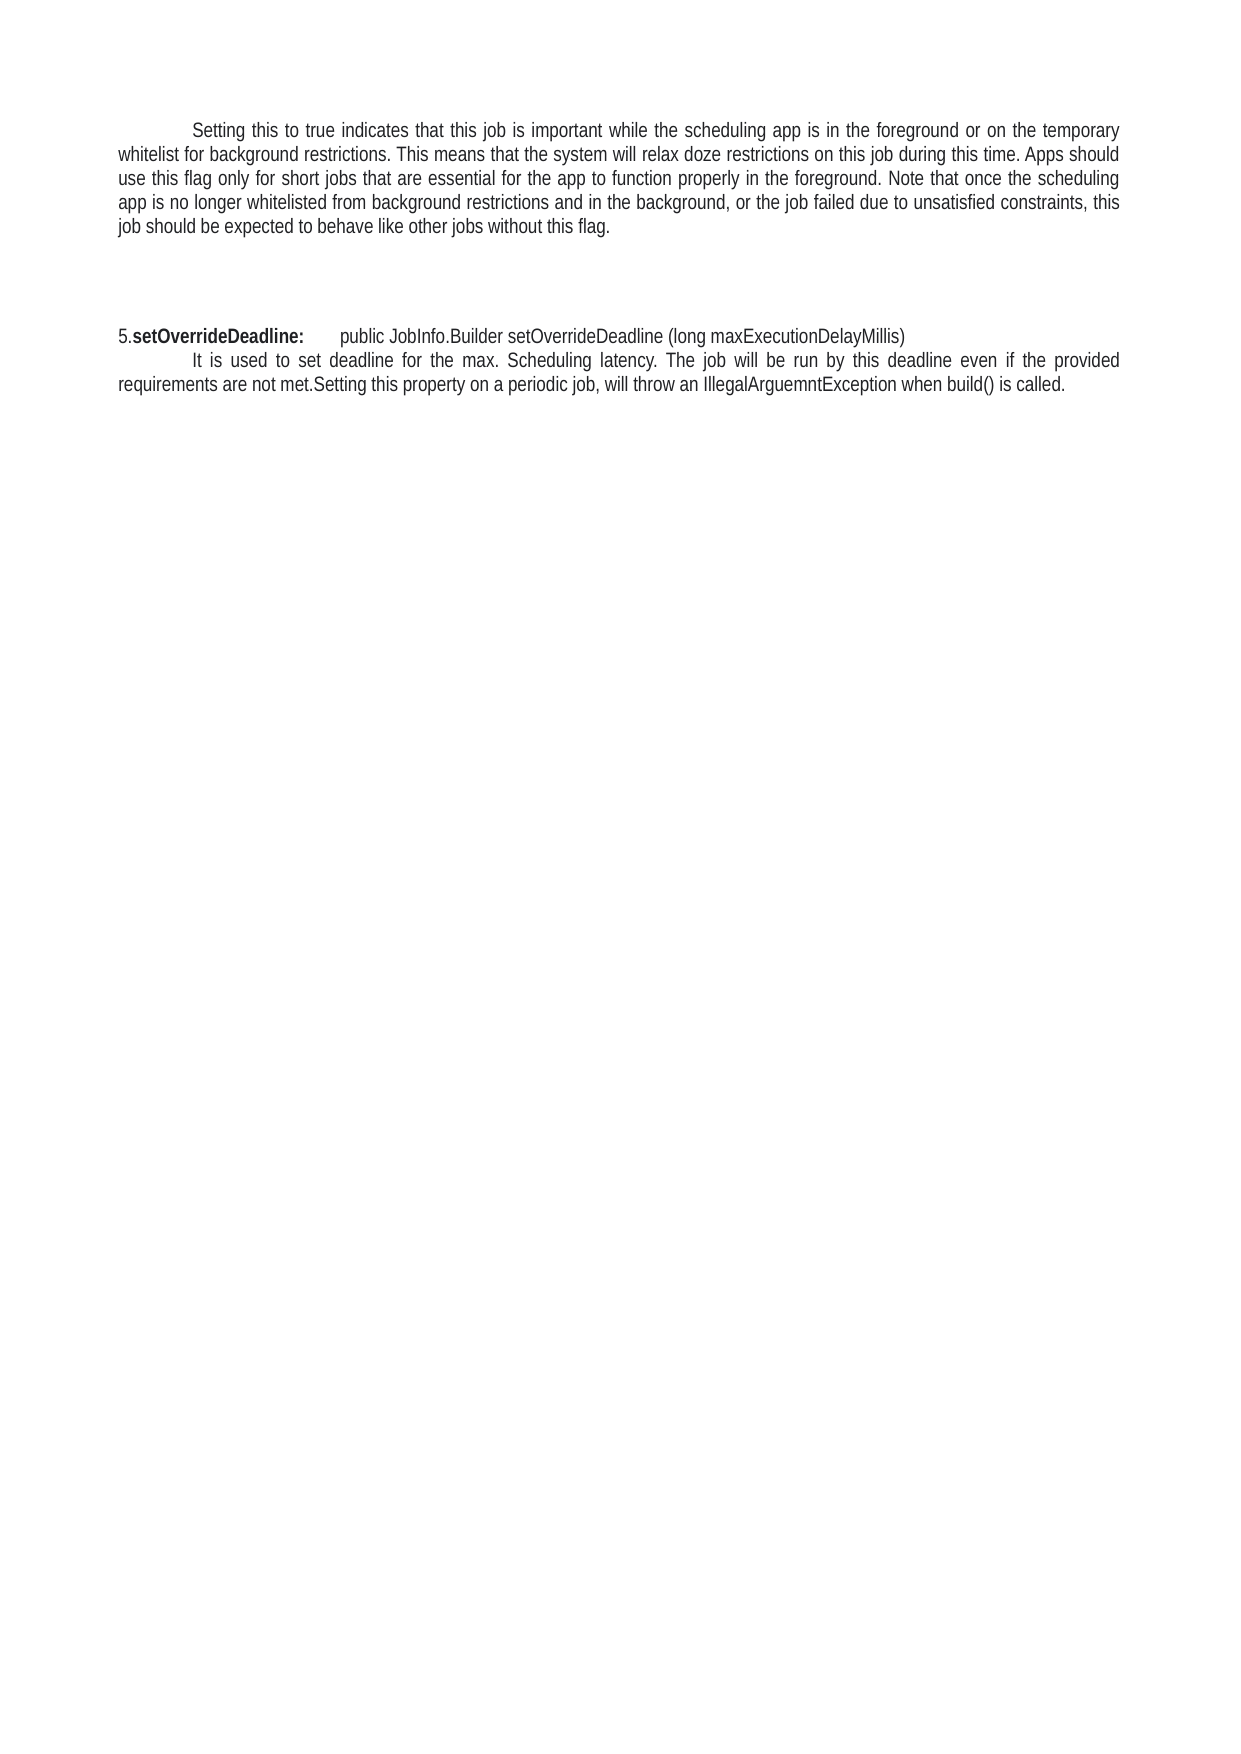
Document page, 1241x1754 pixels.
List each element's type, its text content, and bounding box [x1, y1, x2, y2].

text 5.setOverrideDeadline: public JobInfo.Builder setOverrideDeadline (long maxExecutionDelayMillis) [118, 324, 1122, 348]
text It is used to set deadline for the max. Scheduling latency. The job will be run by this deadline even if the provided requirements are not met.Setting this property on a periodic job, will throw an IllegalArguemntException when build() is called. [118, 348, 1122, 396]
text Setting this to true indicates that this job is important while the scheduling app is in the foreground or on the temporary whitelist for background restrictions. This means that the system will relax doze restrictions on this job during this time. Apps should use this flag only for short jobs that are essential for the app to function properly in the foreground. Note that once the scheduling app is no longer whitelisted from background restrictions and in the background, or the job failed due to unsatisfied constraints, this job should be expected to behave like other jobs without this flag. [118, 118, 1122, 238]
